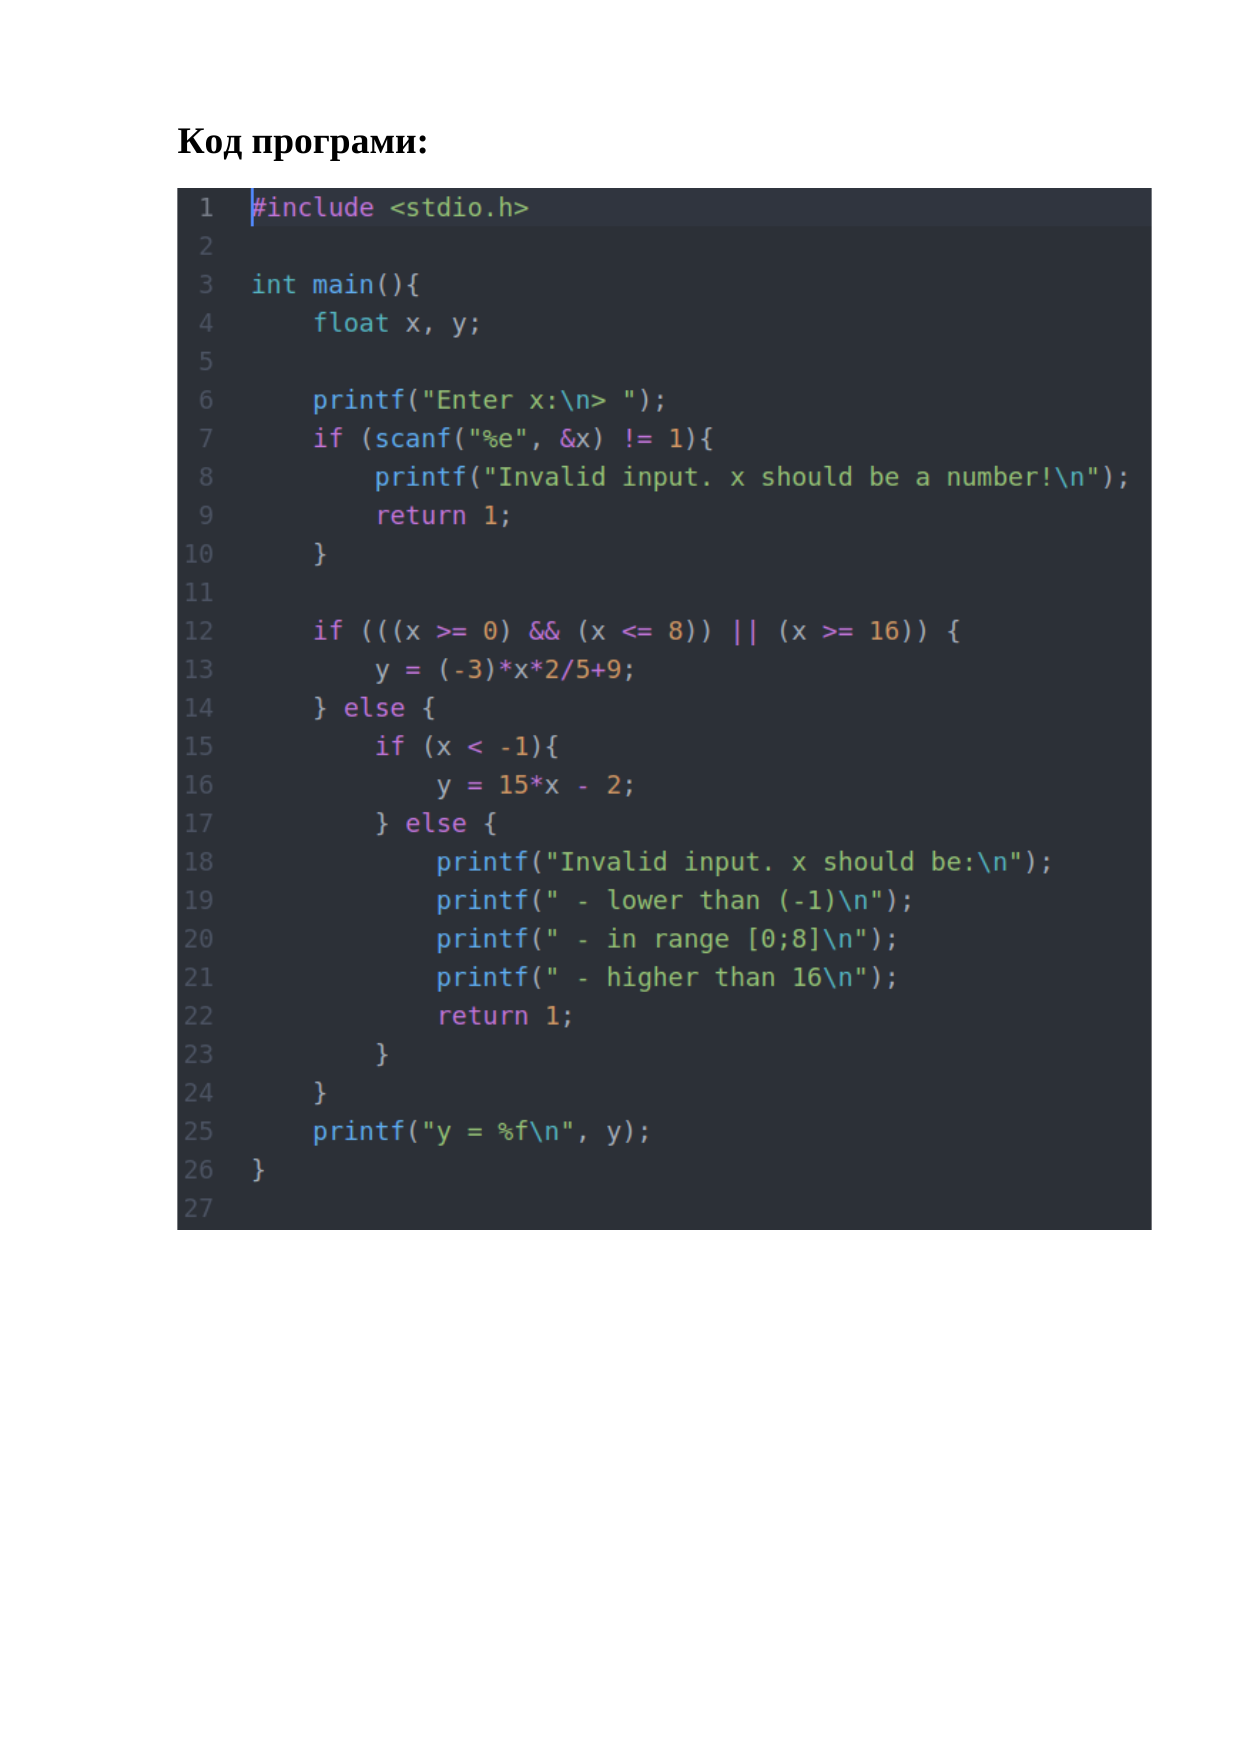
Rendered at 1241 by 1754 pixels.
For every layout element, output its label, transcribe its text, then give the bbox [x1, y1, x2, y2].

text Код програми: [177, 118, 1152, 161]
picture [177, 188, 1152, 1230]
